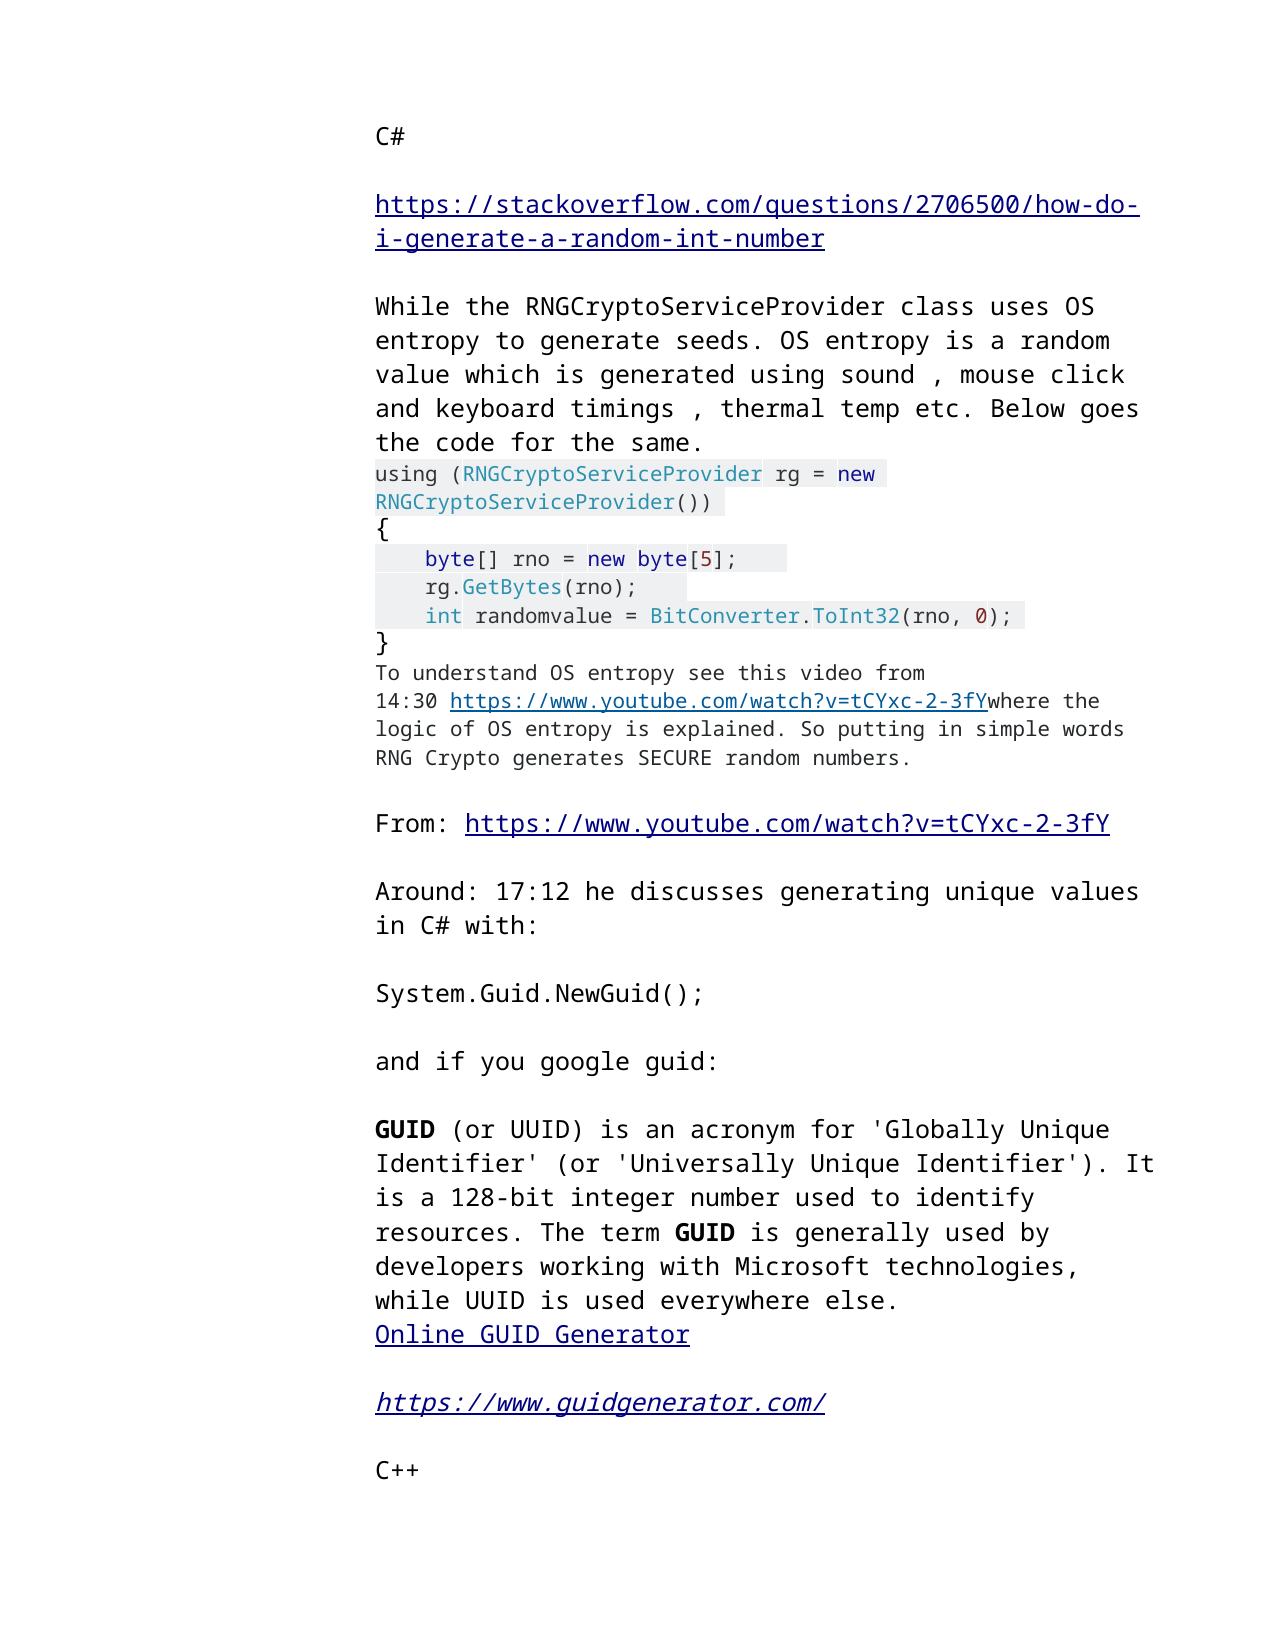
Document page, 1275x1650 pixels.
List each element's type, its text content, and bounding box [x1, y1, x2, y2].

text https://www.guidgenerator.com/ [375, 1384, 1157, 1418]
text Online GUID Generator [375, 1316, 1157, 1350]
text and if you google guid: [375, 1044, 1157, 1078]
text While the RNGCryptoServiceProvider class uses OS entropy to generate seeds. OS entropy is a random value which is generated using sound , mouse click and keyboard timings , thermal temp etc. Below goes the code for the same. [375, 288, 1157, 459]
text rg.GetBytes(rno); [375, 572, 1157, 601]
text byte[] rno = new byte[5]; [375, 544, 1157, 572]
text Around: 17:12 he discusses generating unique values in C# with: [375, 873, 1157, 942]
text C++ [375, 1453, 1157, 1487]
text } [375, 629, 1157, 658]
text C# [375, 118, 1157, 152]
text From: https://www.youtube.com/watch?v=tCYxc-2-3fY [375, 805, 1157, 839]
text GUID (or UUID) is an acronym for 'Globally Unique Identifier' (or 'Universally Unique Identifier'). It is a 128-bit integer number used to identify resources. The term GUID is generally used by developers working with Microsoft technologies, while UUID is used everywhere else. [375, 1112, 1157, 1316]
text https://stackoverflow.com/questions/2706500/how-do-i-generate-a-random-int-number [375, 186, 1157, 254]
text using (RNGCryptoServiceProvider rg = new RNGCryptoServiceProvider()) [375, 459, 1157, 516]
text System.Guid.NewGuid(); [375, 976, 1157, 1010]
text { [375, 516, 1157, 544]
text To understand OS entropy see this video from 14:30 https://www.youtube.com/watch?v=tCYxc-2-3fYwhere the logic of OS entropy is explained. So putting in simple words RNG Crypto generates SECURE random numbers. [375, 658, 1157, 771]
text int randomvalue = BitConverter.ToInt32(rno, 0); [375, 601, 1157, 629]
